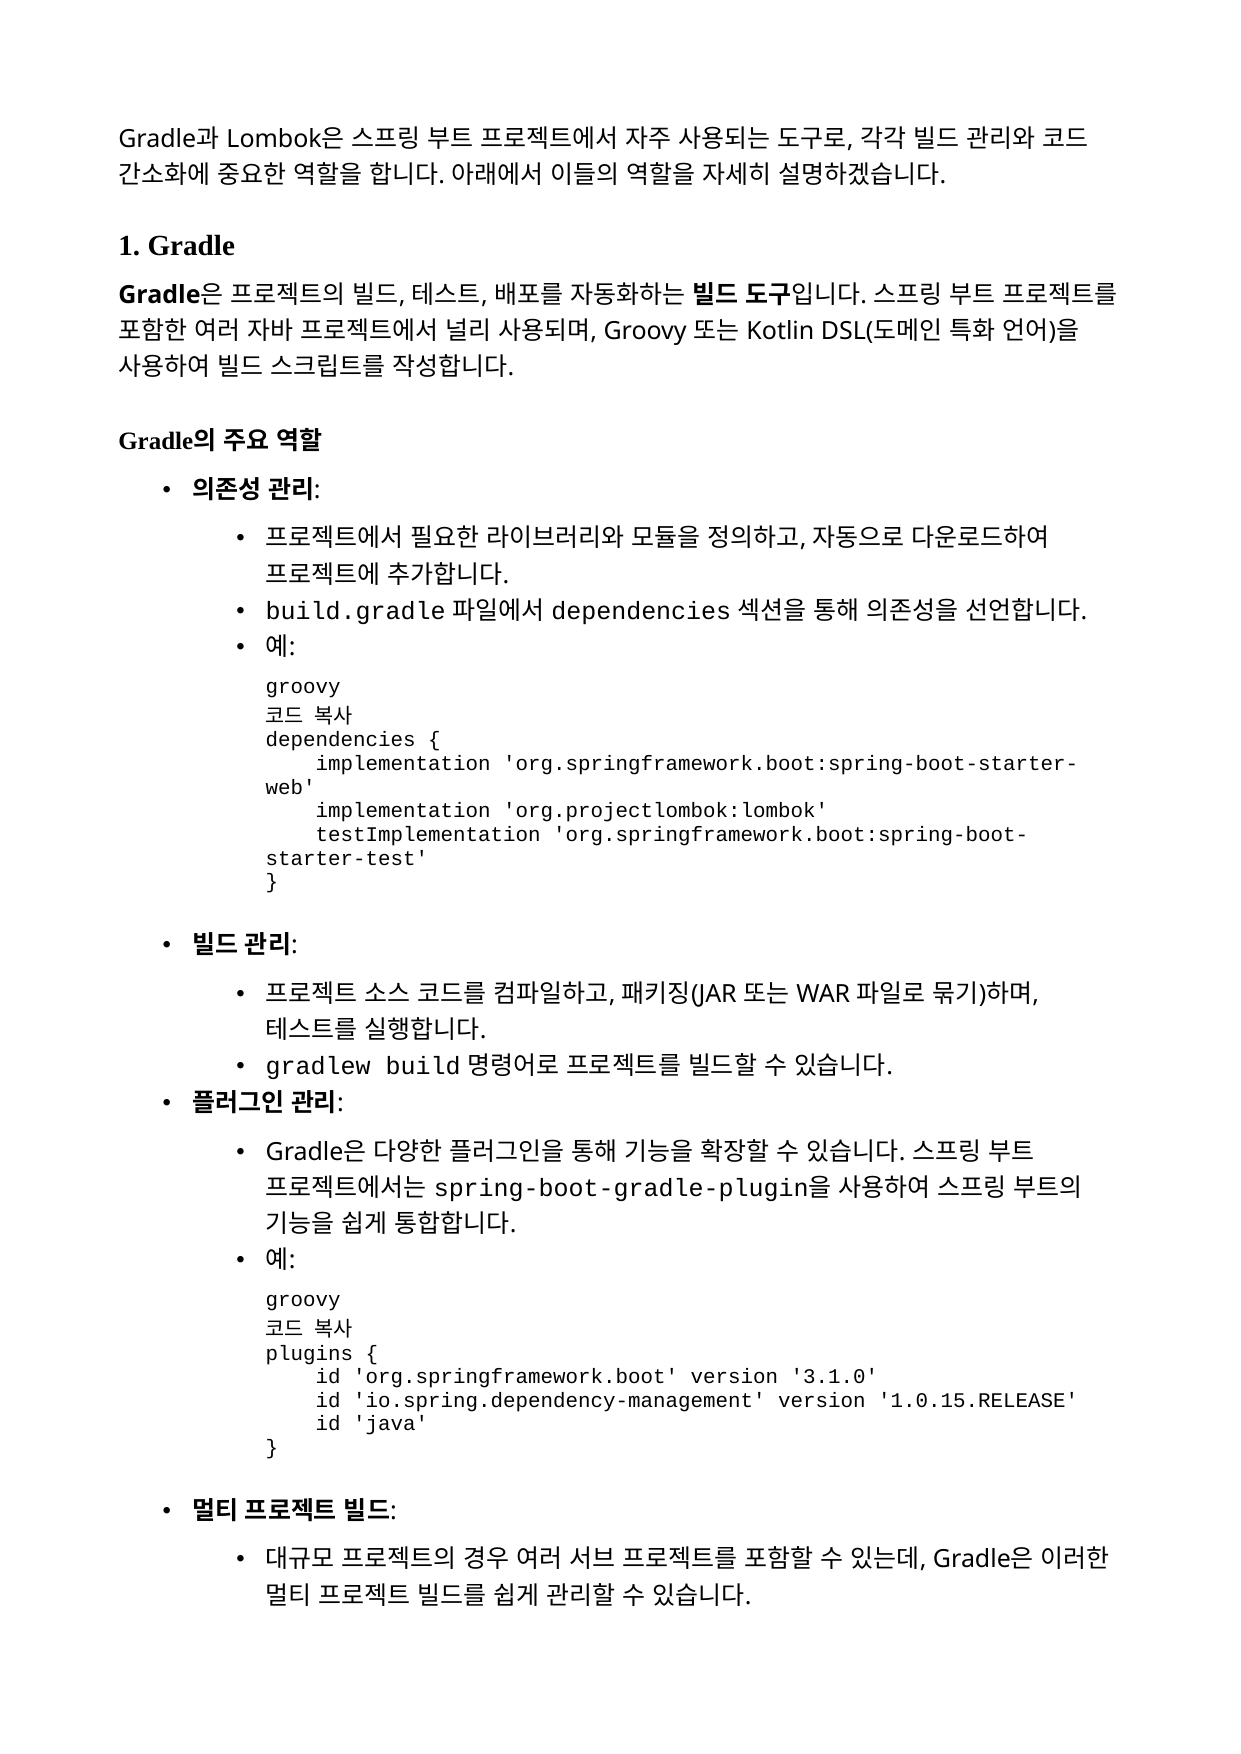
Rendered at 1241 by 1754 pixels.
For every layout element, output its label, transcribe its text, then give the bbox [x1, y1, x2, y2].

list 의존성 관리: [162, 469, 1122, 505]
list 대규모 프로젝트의 경우 여러 서브 프로젝트를 포함할 수 있는데, Gradle은 이러한 멀티 프로젝트 빌드를 쉽게 관리할 수 있습니다. [236, 1539, 1122, 1611]
list 예: [236, 1240, 1122, 1276]
list Gradle은 다양한 플러그인을 통해 기능을 확장할 수 있습니다. 스프링 부트 프로젝트에서는 spring-boot-gradle-plugin을 사용하여 스프링 부트의 기능을 쉽게 통합합니다. [236, 1131, 1122, 1240]
list groovy [236, 1289, 1122, 1312]
list 프로젝트 소스 코드를 컴파일하고, 패키징(JAR 또는 WAR 파일로 묶기)하며, 테스트를 실행합니다. [236, 973, 1122, 1046]
list implementation 'org.projectlombok:lombok' [236, 800, 1122, 824]
list 빌드 관리: [162, 924, 1122, 961]
list 프로젝트에서 필요한 라이브러리와 모듈을 정의하고, 자동으로 다운로드하여 프로젝트에 추가합니다. [236, 518, 1122, 590]
subtitle Gradle의 주요 역할 [118, 420, 1122, 457]
list plugins { [236, 1342, 1122, 1366]
list 예: [236, 627, 1122, 663]
list } [236, 1437, 1122, 1461]
text Gradle과 Lombok은 스프링 부트 프로젝트에서 자주 사용되는 도구로, 각각 빌드 관리와 코드 간소화에 중요한 역할을 합니다. 아래에서 이들의 역할을 자세히 설명하겠습니다. [118, 118, 1122, 191]
list groovy [236, 676, 1122, 699]
list id 'org.springframework.boot' version '3.1.0' [236, 1366, 1122, 1390]
list dependencies { [236, 729, 1122, 753]
list id 'io.spring.dependency-management' version '1.0.15.RELEASE' [236, 1390, 1122, 1413]
list 플러그인 관리: [162, 1082, 1122, 1118]
list testImplementation 'org.springframework.boot:spring-boot-starter-test' [236, 824, 1122, 871]
list gradlew build 명령어로 프로젝트를 빌드할 수 있습니다. [236, 1046, 1122, 1082]
list } [236, 871, 1122, 895]
subtitle 1. Gradle [118, 228, 1122, 262]
list implementation 'org.springframework.boot:spring-boot-starter-web' [236, 753, 1122, 800]
text Gradle은 프로젝트의 빌드, 테스트, 배포를 자동화하는 빌드 도구입니다. 스프링 부트 프로젝트를 포함한 여러 자바 프로젝트에서 널리 사용되며, Groovy 또는 Kotlin DSL(도메인 특화 언어)을 사용하여 빌드 스크립트를 작성합니다. [118, 274, 1122, 383]
list 코드 복사 [236, 699, 1122, 729]
list 코드 복사 [236, 1312, 1122, 1342]
list build.gradle 파일에서 dependencies 섹션을 통해 의존성을 선언합니다. [236, 590, 1122, 627]
list id 'java' [236, 1413, 1122, 1437]
list 멀티 프로젝트 빌드: [162, 1490, 1122, 1526]
